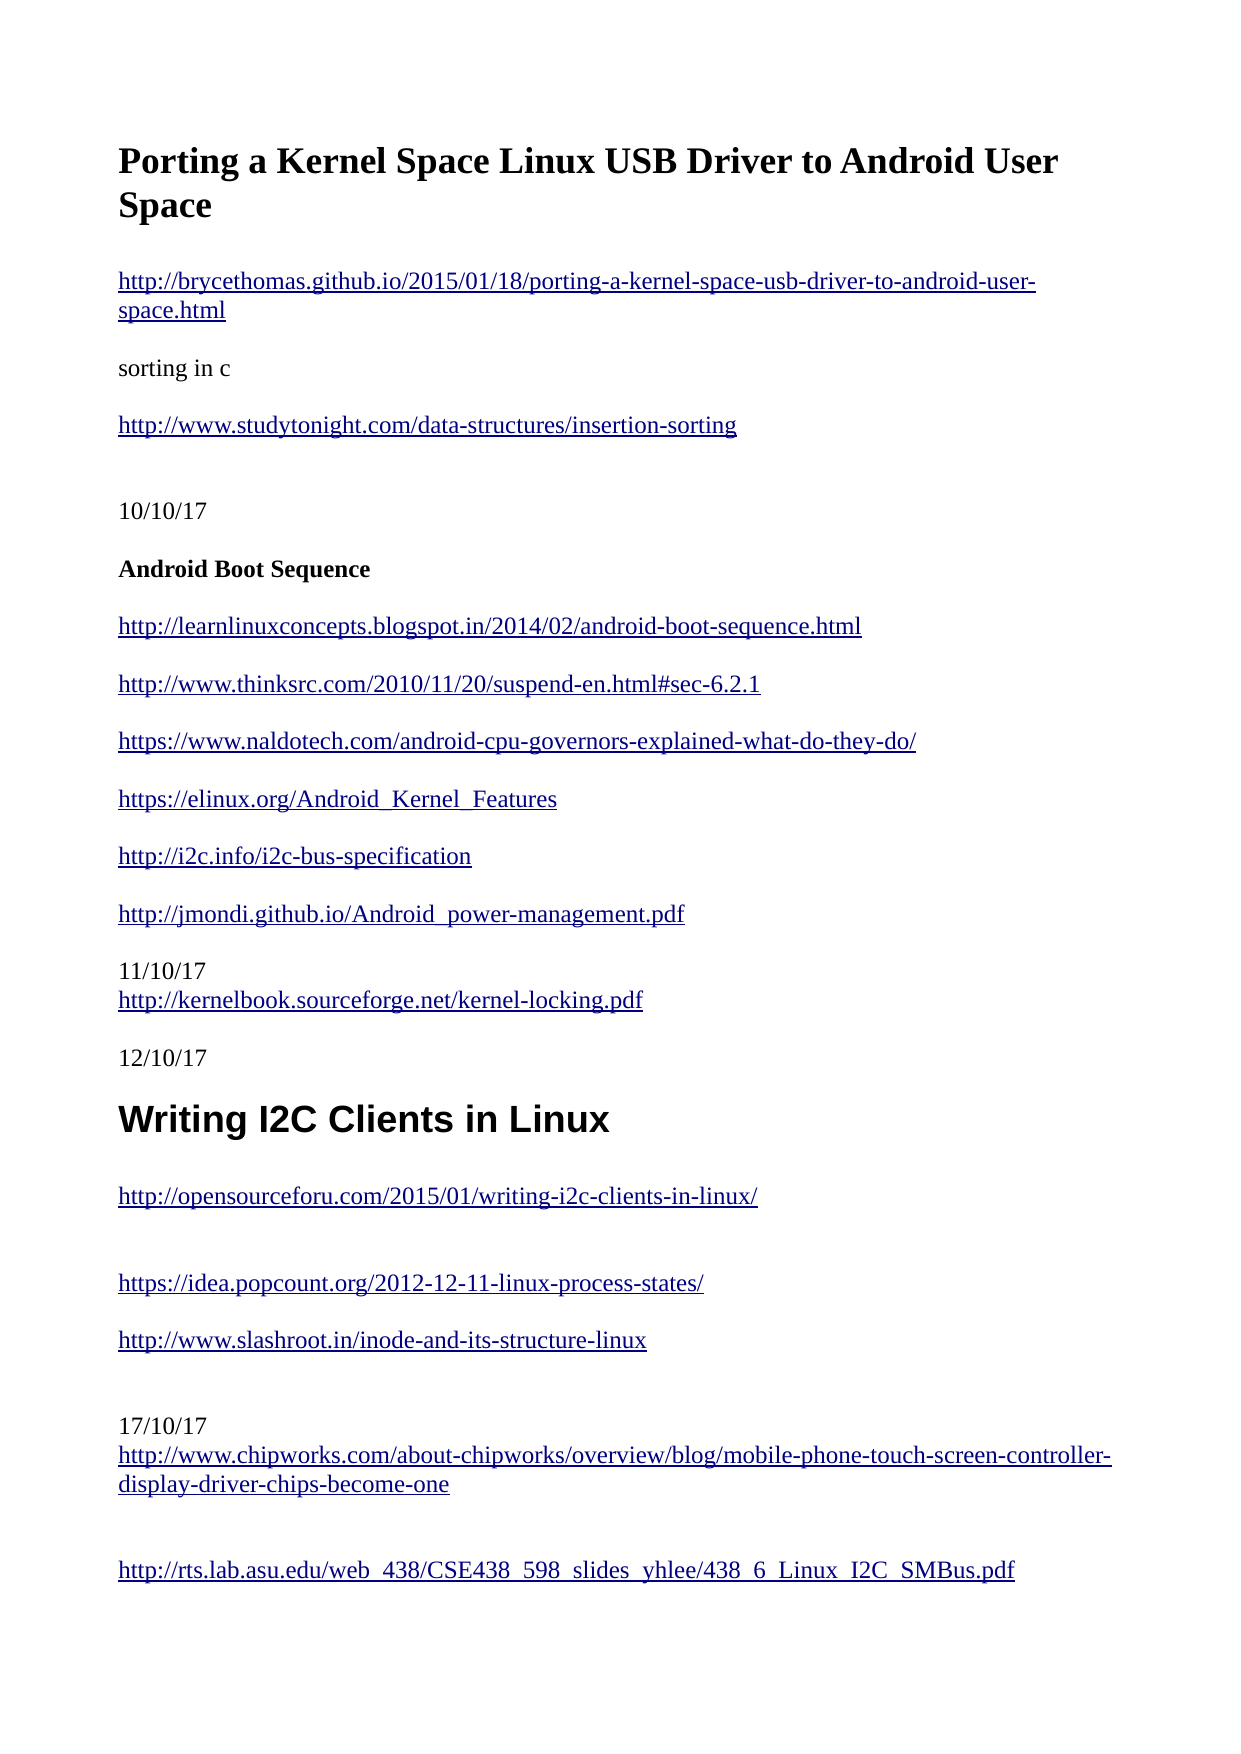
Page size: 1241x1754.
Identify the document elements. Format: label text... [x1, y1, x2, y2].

subtitle Writing I2C Clients in Linux [118, 1096, 1122, 1140]
text 17/10/17 [118, 1411, 1122, 1440]
subtitle Porting a Kernel Space Linux USB Driver to Android User Space [118, 139, 1122, 225]
text sorting in c [118, 353, 1122, 381]
text 10/10/17 [118, 496, 1122, 525]
text https://www.naldotech.com/android-cpu-governors-explained-what-do-they-do/ [118, 726, 1122, 755]
text http://i2c.info/i2c-bus-specification [118, 841, 1122, 870]
text https://elinux.org/Android_Kernel_Features [118, 784, 1122, 813]
text http://rts.lab.asu.edu/web_438/CSE438_598_slides_yhlee/438_6_Linux_I2C_SMBus.pdf [118, 1555, 1122, 1584]
text http://learnlinuxconcepts.blogspot.in/2014/02/android-boot-sequence.html [118, 611, 1122, 640]
text http://www.slashroot.in/inode-and-its-structure-linux [118, 1325, 1122, 1354]
text http://jmondi.github.io/Android_power-management.pdf [118, 899, 1122, 928]
text Android Boot Sequence [118, 554, 1122, 583]
text http://www.chipworks.com/about-chipworks/overview/blog/mobile-phone-touch-screen-controller-display-driver-chips-become-one [118, 1440, 1122, 1498]
text 12/10/17 [118, 1043, 1122, 1071]
text http://www.studytonight.com/data-structures/insertion-sorting [118, 410, 1122, 439]
text 11/10/17 [118, 956, 1122, 985]
text http://opensourceforu.com/2015/01/writing-i2c-clients-in-linux/ [118, 1181, 1122, 1210]
text https://idea.popcount.org/2012-12-11-linux-process-states/ [118, 1268, 1122, 1296]
text http://brycethomas.github.io/2015/01/18/porting-a-kernel-space-usb-driver-to-android-user-space.html [118, 266, 1122, 324]
text http://www.thinksrc.com/2010/11/20/suspend-en.html#sec-6.2.1 [118, 669, 1122, 698]
text http://kernelbook.sourceforge.net/kernel-locking.pdf [118, 985, 1122, 1014]
